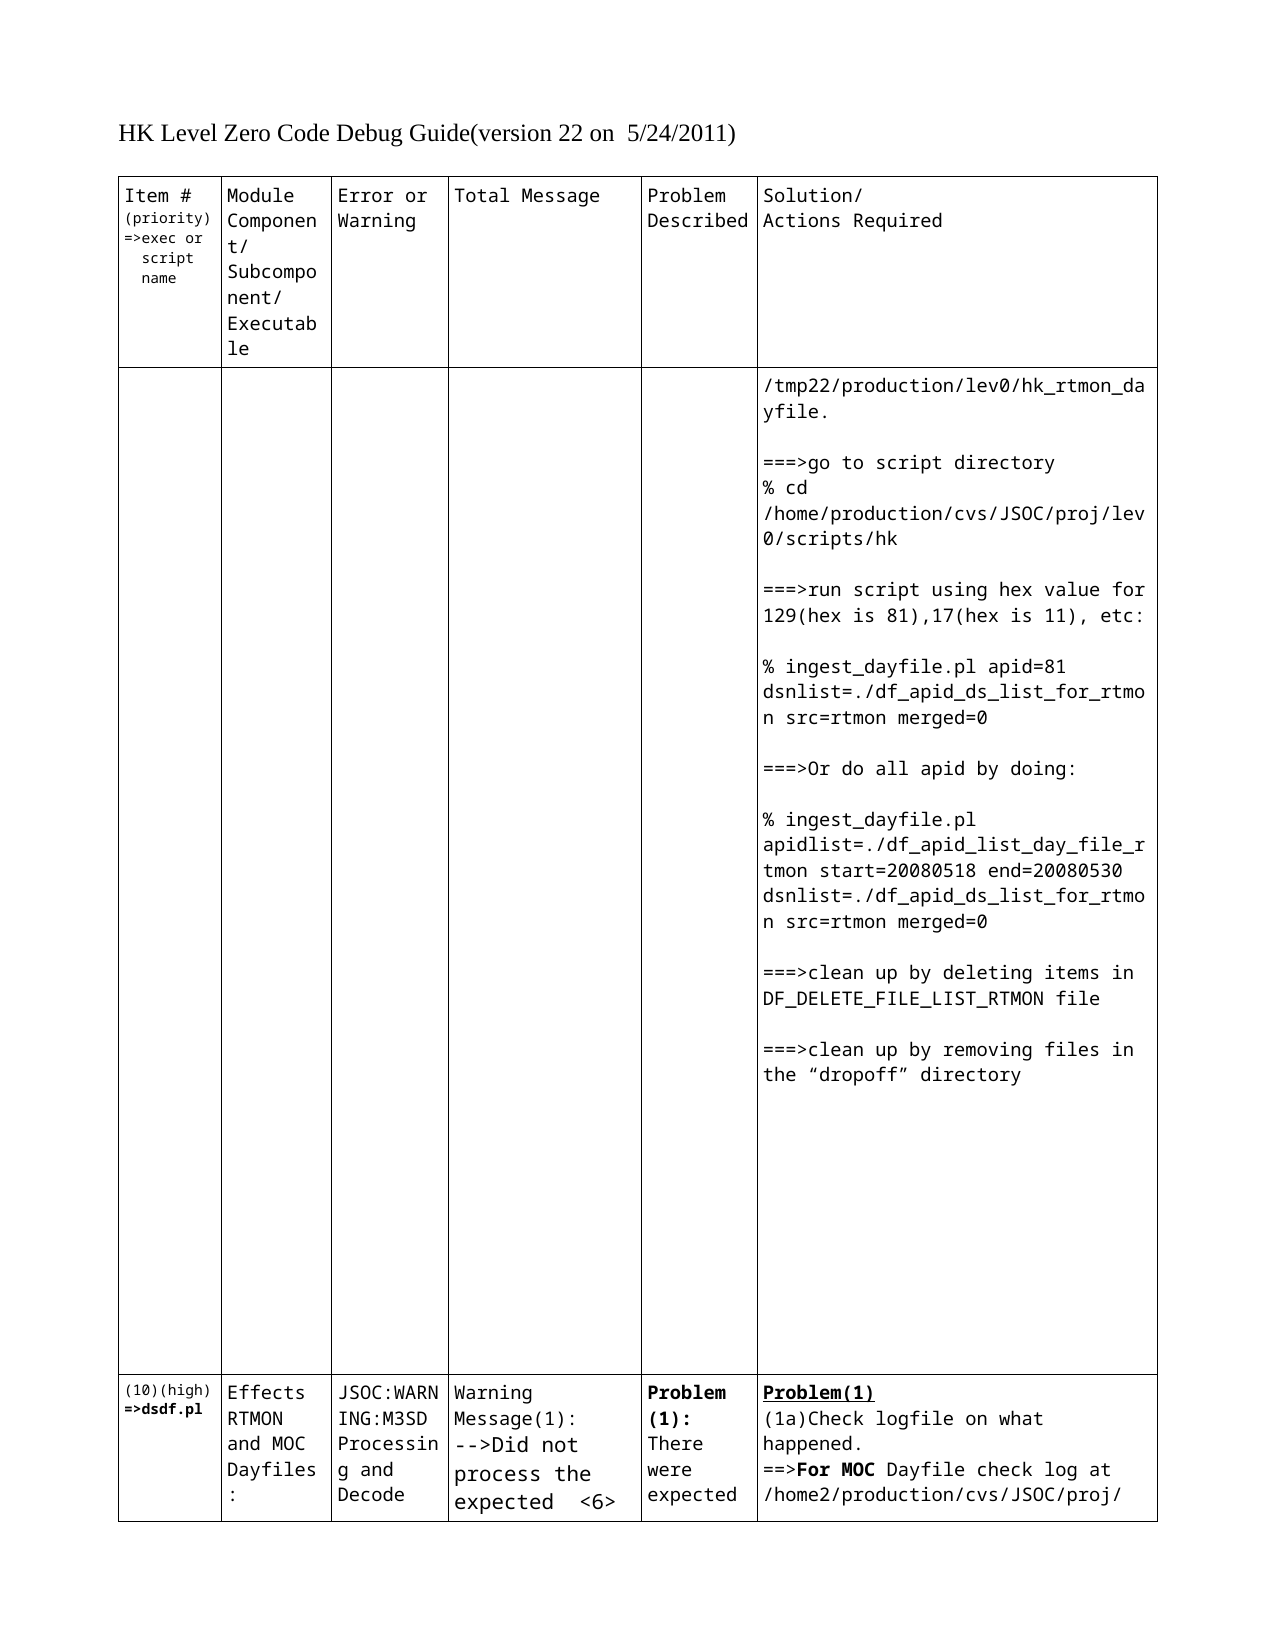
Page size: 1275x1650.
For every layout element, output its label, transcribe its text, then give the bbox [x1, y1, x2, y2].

table_header Solution/ Actions Required [758, 177, 1157, 367]
table_cell [449, 368, 641, 1373]
table_cell [119, 368, 221, 1373]
table_cell JSOC:WARNING:M3SD Processing and Decode [332, 1375, 448, 1521]
table_cell (10)(high) =>dsdf.pl [119, 1375, 221, 1521]
table_header Problem Described [642, 177, 757, 367]
table_cell [642, 368, 757, 1373]
table_cell /tmp22/production/lev0/hk_rtmon_dayfile. ===>go to script directory % cd /home/production/cvs/JSOC/proj/lev0/scripts/hk ===>run script using hex value for 129(hex is 81),17(hex is 11), etc: % ingest_dayfile.pl apid=81 dsnlist=./df_apid_ds_list_for_rtmon src=rtmon merged=0 ===>Or do all apid by doing: % ingest_dayfile.pl apidlist=./df_apid_list_day_file_rtmon start=20080518 end=20080530 dsnlist=./df_apid_ds_list_for_rtmon src=rtmon merged=0 ===>clean up by deleting items in DF_DELETE_FILE_LIST_RTMON file ===>clean up by removing files in the “dropoff” directory [758, 368, 1157, 1373]
table_cell Problem (1): There were expected [642, 1375, 757, 1521]
table_header Module Component/ Subcomponent/ Executable [222, 177, 331, 367]
table_cell [222, 368, 331, 1373]
table_header Item # (priority) =>exec or script name [119, 177, 221, 367]
table_header Total Message [449, 177, 641, 367]
table_cell Warning Message(1): -->Did not process the expected <6> [449, 1375, 641, 1521]
table_cell Effects RTMON and MOC Dayfiles: [222, 1375, 331, 1521]
table_header Error or Warning [332, 177, 448, 367]
table_cell [332, 368, 448, 1373]
table_cell Problem(1) (1a)Check logfile on what happened. ==>For MOC Dayfile check log at /home2/production/cvs/JSOC/proj/ [758, 1375, 1157, 1521]
